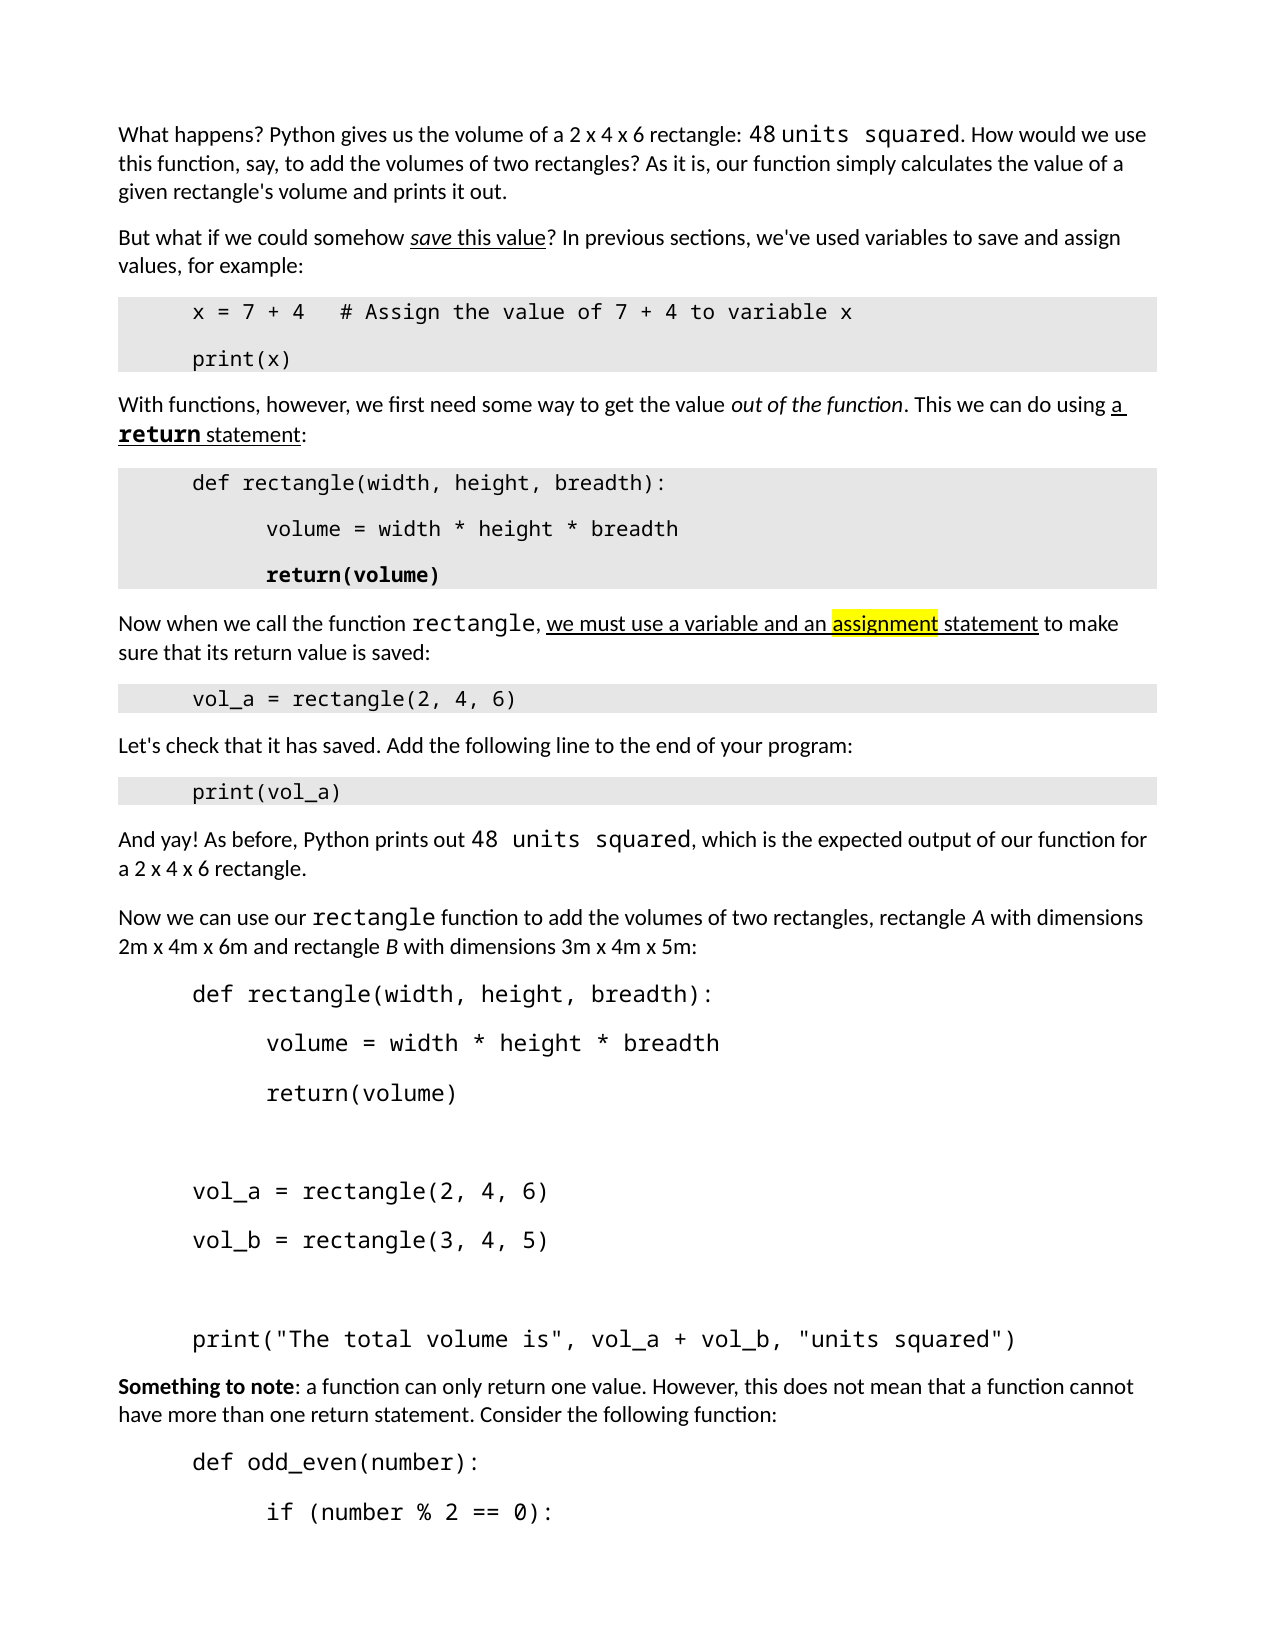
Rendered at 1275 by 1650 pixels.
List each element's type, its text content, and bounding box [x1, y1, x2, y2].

text x = 7 + 4 # Assign the value of 7 + 4 to variable x [118, 297, 1157, 326]
text Something to note: a function can only return one value. However, this does not mean that a function cannot have more than one return statement. Consider the following function: [118, 1372, 1157, 1428]
text def rectangle(width, height, breadth): [118, 978, 1157, 1009]
text But what if we could somehow save this value? In previous sections, we've used variables to save and assign values, for example: [118, 223, 1157, 279]
text What happens? Python gives us the volume of a 2 x 4 x 6 rectangle: 48 units squared. How would we use this function, say, to add the volumes of two rectangles? As it is, our function simply calculates the value of a given rectangle's volume and prints it out. [118, 118, 1157, 205]
text And yay! As before, Python prints out 48 units squared, which is the expected output of our function for a 2 x 4 x 6 rectangle. [118, 823, 1157, 883]
text return(volume) [118, 1076, 1157, 1108]
text With functions, however, we first need some way to get the value out of the function. This we can do using a return statement: [118, 390, 1157, 450]
text vol_a = rectangle(2, 4, 6) [118, 1175, 1157, 1206]
text print(x) [118, 344, 1157, 372]
text if (number % 2 == 0): [192, 1495, 1157, 1527]
text print("The total volume is", vol_a + vol_b, "units squared") [118, 1323, 1157, 1354]
text volume = width * height * breadth [118, 1027, 1157, 1058]
text Now when we call the function rectangle, we must use a variable and an assignment statement to make sure that its return value is saved: [118, 607, 1157, 666]
text Let's check that it has saved. Add the following line to the end of your program: [118, 731, 1157, 759]
text volume = width * height * breadth [118, 514, 1157, 543]
text def rectangle(width, height, breadth): [118, 468, 1157, 496]
text print(vol_a) [118, 777, 1157, 805]
text vol_a = rectangle(2, 4, 6) [118, 684, 1157, 713]
text return(volume) [118, 561, 1157, 589]
text def odd_even(number): [192, 1446, 1157, 1477]
text Now we can use our rectangle function to add the volumes of two rectangles, rectangle A with dimensions 2m x 4m x 6m and rectangle B with dimensions 3m x 4m x 5m: [118, 901, 1157, 960]
text vol_b = rectangle(3, 4, 5) [118, 1224, 1157, 1256]
